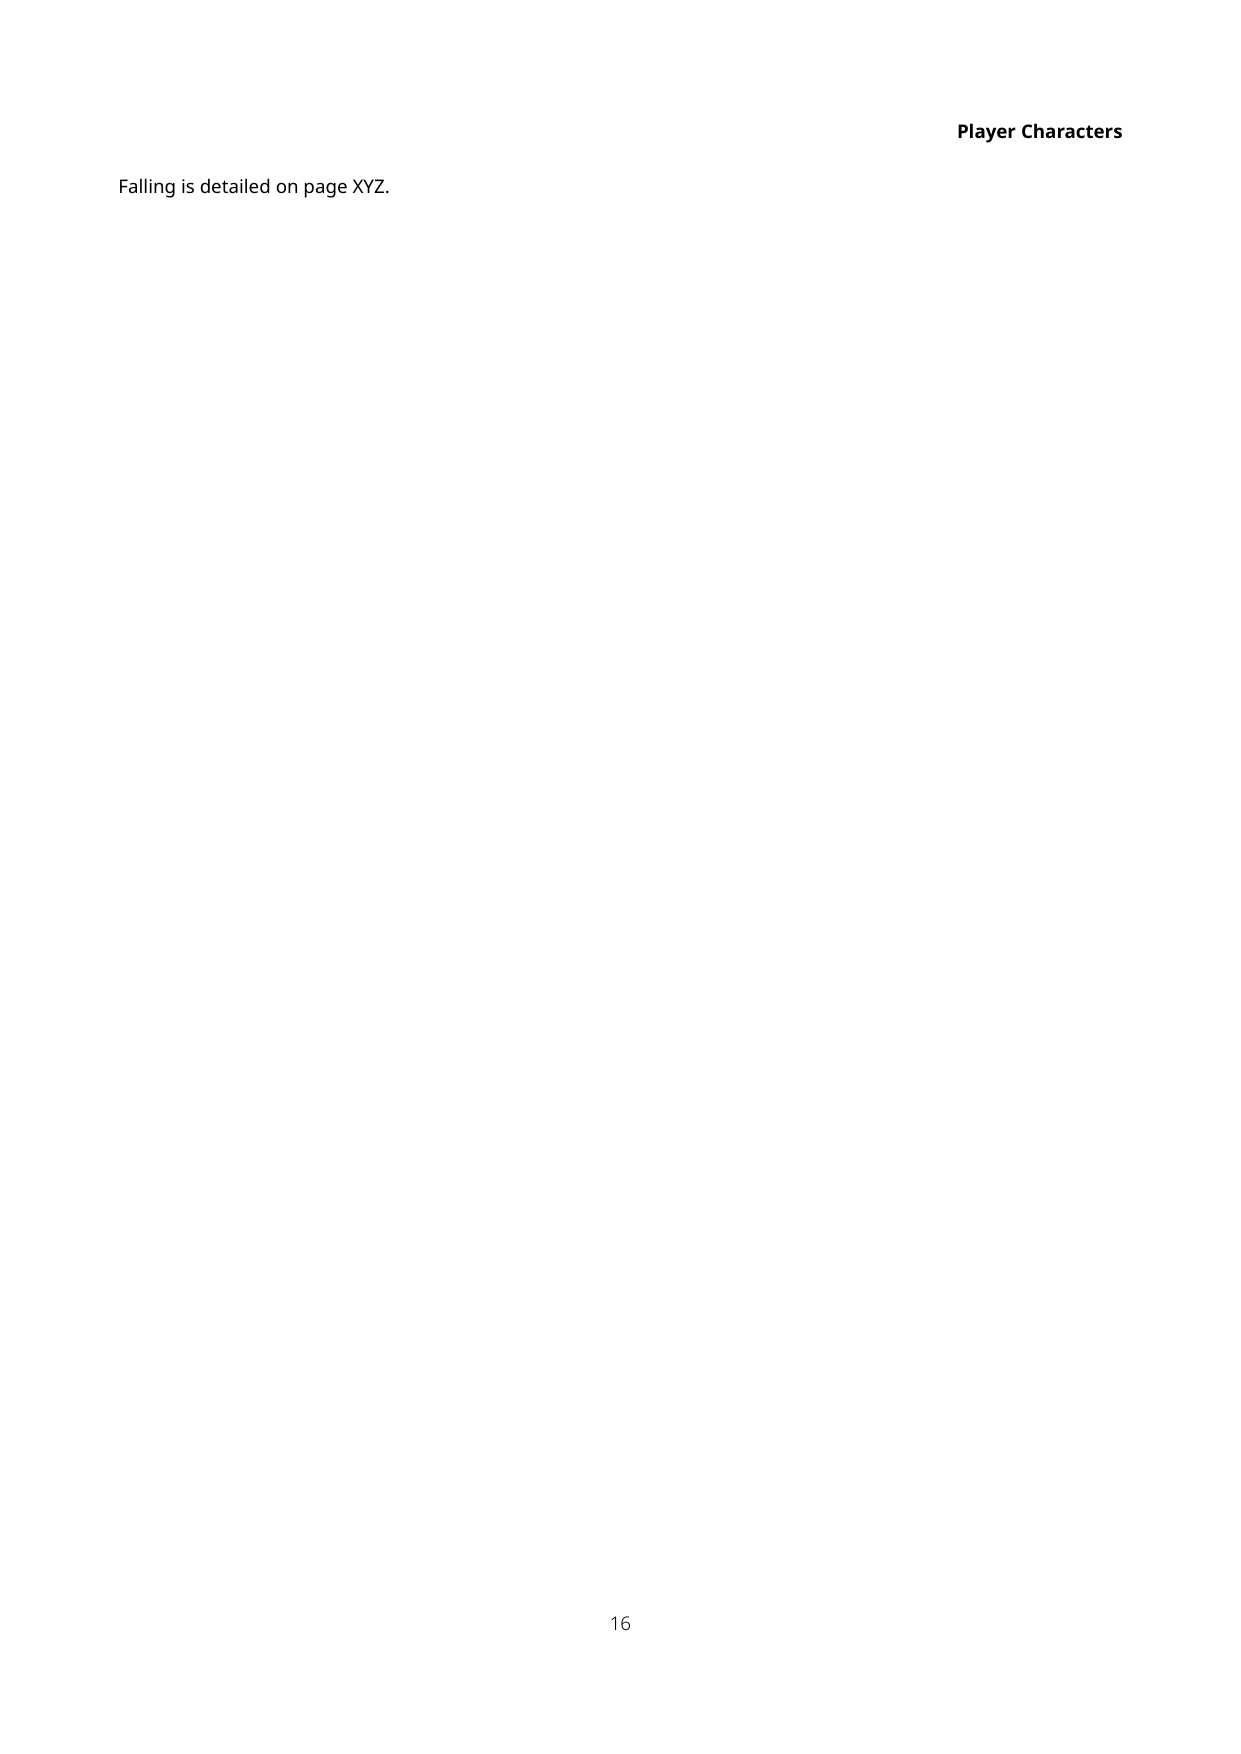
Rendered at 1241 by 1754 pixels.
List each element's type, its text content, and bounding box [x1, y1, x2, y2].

text Falling is detailed on page XYZ. [118, 173, 605, 199]
